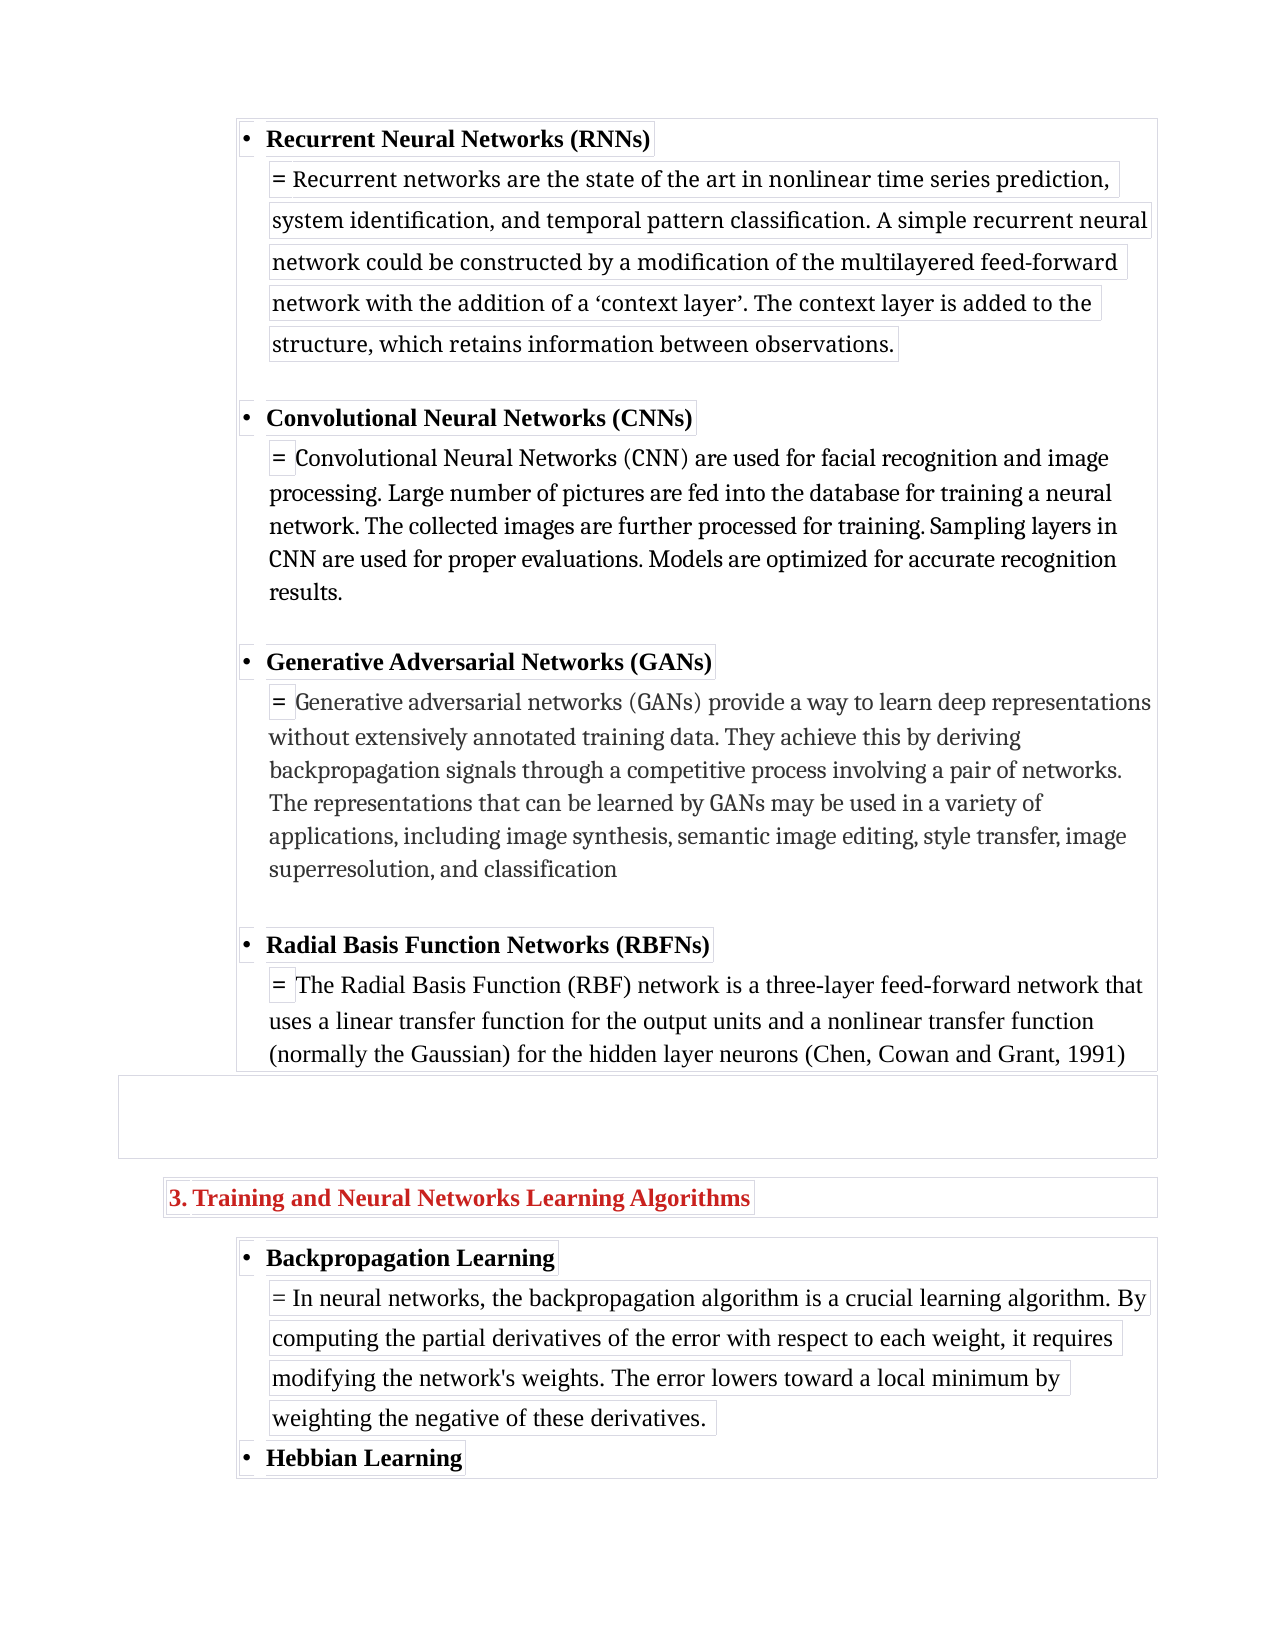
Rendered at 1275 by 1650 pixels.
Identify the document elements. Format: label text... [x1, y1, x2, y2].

list Generative Adversarial Networks (GANs) [237, 641, 1157, 679]
list = Generative adversarial networks (GANs) provide a way to learn deep representations without extensively annotated training data. They achieve this by deriving backpropagation signals through a competitive process involving a pair of networks. The representations that can be learned by GANs may be used in a variety of applications, including image synthesis, semantic image editing, style transfer, image superresolution, and classification [237, 681, 1157, 884]
list Hebbian Learning [237, 1437, 1157, 1478]
list Backpropagation Learning [237, 1238, 1157, 1275]
list Convolutional Neural Networks (CNNs) [237, 397, 1157, 435]
list = The Radial Basis Function (RBF) network is a three-layer feed-forward network that uses a linear transfer function for the output units and a nonlinear transfer function (normally the Gaussian) for the hidden layer neurons (Chen, Cowan and Grant, 1991) [237, 964, 1157, 1071]
list Recurrent Neural Networks (RNNs) [237, 119, 1157, 156]
list Training and Neural Networks Learning Algorithms [164, 1178, 1157, 1217]
list Radial Basis Function Networks (RBFNs) [237, 924, 1157, 962]
list = In neural networks, the backpropagation algorithm is a crucial learning algorithm. By computing the partial derivatives of the error with respect to each weight, it requires modifying the network's weights. The error lowers toward a local minimum by weighting the negative of these derivatives. [237, 1277, 1157, 1435]
list = Recurrent networks are the state of the art in nonlinear time series prediction, system identification, and temporal pattern classification. A simple recurrent neural network could be constructed by a modification of the multilayered feed-forward network with the addition of a ‘context layer’. The context layer is added to the structure, which retains information between observations. [237, 158, 1157, 362]
list = Convolutional Neural Networks (CNN) are used for facial recognition and image processing. Large number of pictures are fed into the database for training a neural network. The collected images are further processed for training. Sampling layers in CNN are used for proper evaluations. Models are optimized for accurate recognition results. [237, 437, 1157, 607]
